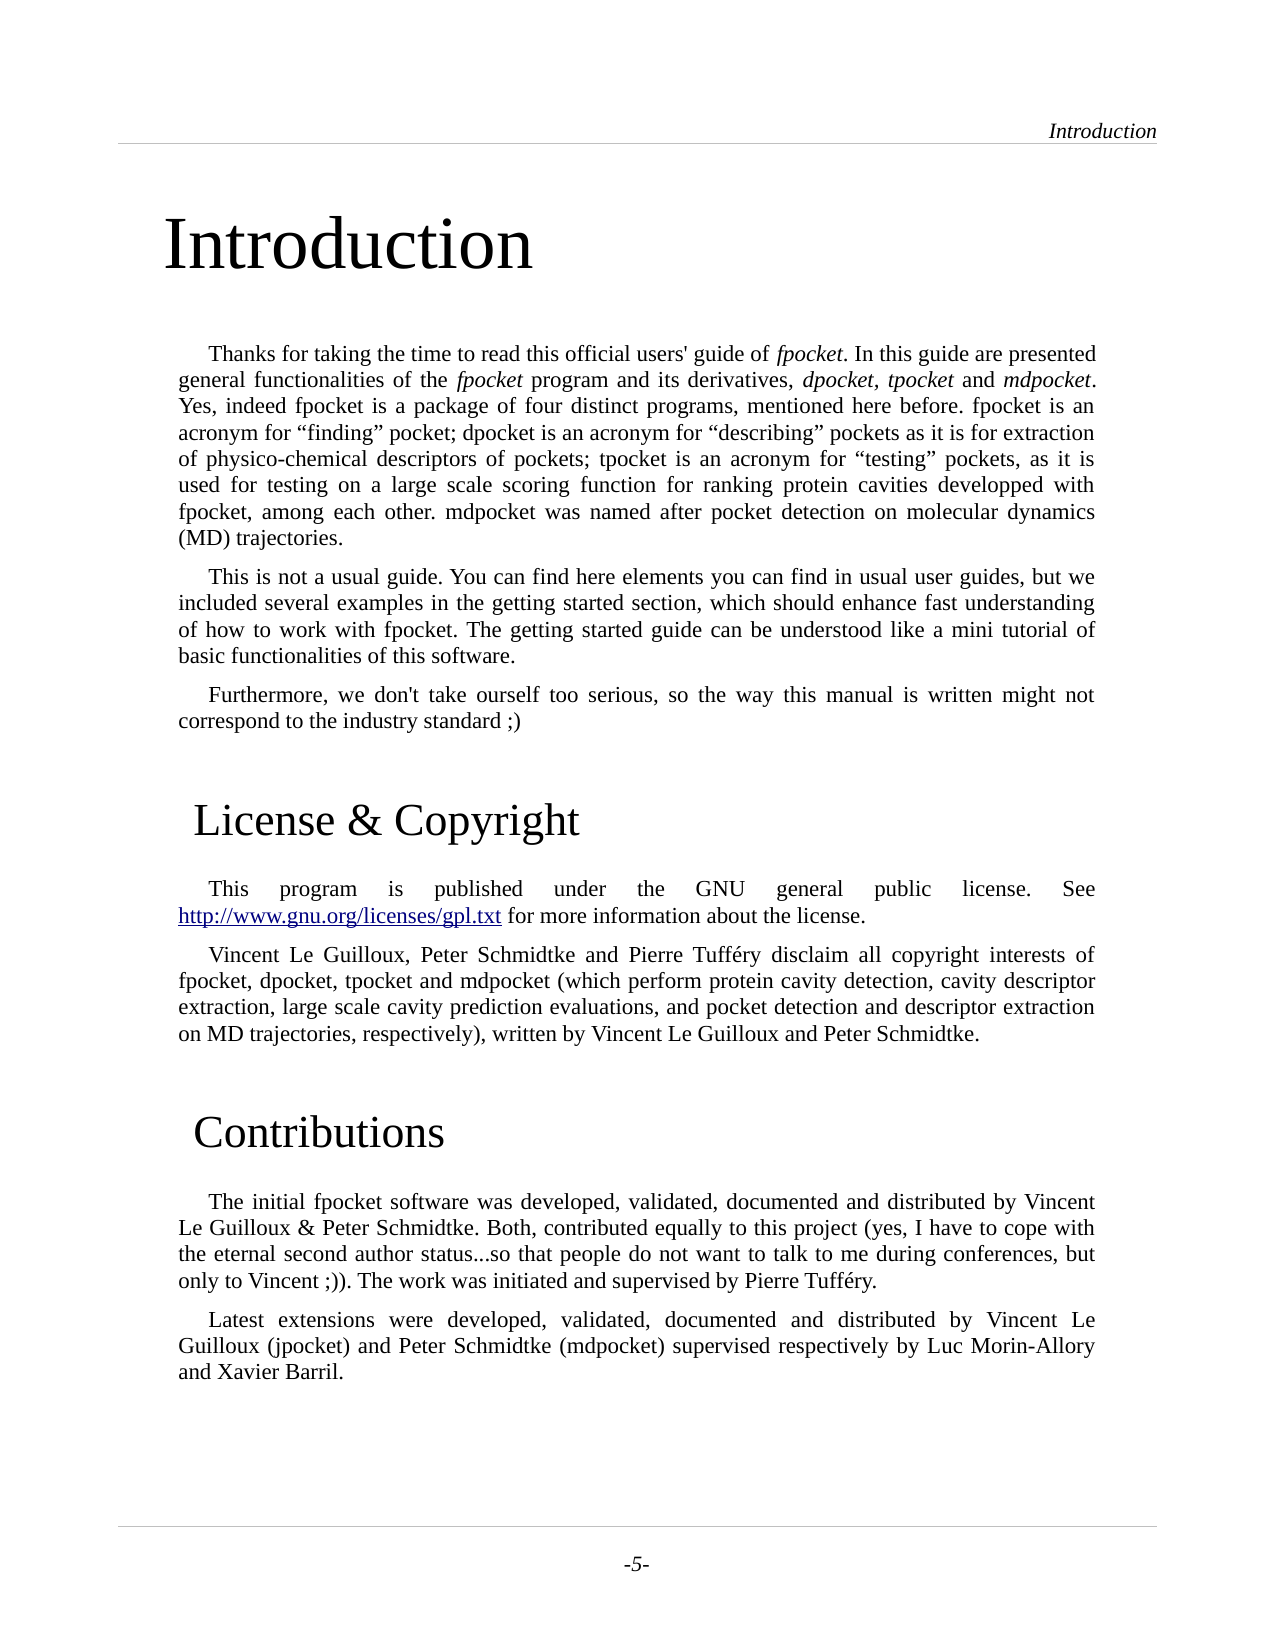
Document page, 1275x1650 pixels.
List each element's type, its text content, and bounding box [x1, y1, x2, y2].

text Vincent Le Guilloux, Peter Schmidtke and Pierre Tufféry disclaim all copyright interests of fpocket, dpocket, tpocket and mdpocket (which perform protein cavity detection, cavity descriptor extraction, large scale cavity prediction evaluations, and pocket detection and descriptor extraction on MD trajectories, respectively), written by Vincent Le Guilloux and Peter Schmidtke. [178, 941, 1097, 1046]
text Thanks for taking the time to read this official users' guide of fpocket. In this guide are presented general functionalities of the fpocket program and its derivatives, dpocket, tpocket and mdpocket. Yes, indeed fpocket is a package of four distinct programs, mentioned here before. fpocket is an acronym for “finding” pocket; dpocket is an acronym for “describing” pockets as it is for extraction of physico-chemical descriptors of pockets; tpocket is an acronym for “testing” pockets, as it is used for testing on a large scale scoring function for ranking protein cavities developped with fpocket, among each other. mdpocket was named after pocket detection on molecular dynamics (MD) trajectories. [178, 340, 1097, 551]
text This is not a usual guide. You can find here elements you can find in usual user guides, but we included several examples in the getting started section, which should enhance fast understanding of how to work with fpocket. The getting started guide can be understood like a mini tutorial of basic functionalities of this software. [178, 563, 1097, 668]
text The initial fpocket software was developed, validated, documented and distributed by Vincent Le Guilloux & Peter Schmidtke. Both, contributed equally to this project (yes, I have to cope with the eternal second author status...so that people do not want to talk to me during conferences, but only to Vincent ;)). The work was initiated and supervised by Pierre Tufféry. [178, 1188, 1097, 1293]
subtitle License & Copyright [193, 793, 1157, 845]
text This program is published under the GNU general public license. See http://www.gnu.org/licenses/gpl.txt for more information about the license. [178, 875, 1097, 928]
text Latest extensions were developed, validated, documented and distributed by Vincent Le Guilloux (jpocket) and Peter Schmidtke (mdpocket) supervised respectively by Luc Morin-Allory and Xavier Barril. [178, 1306, 1097, 1385]
text Furthermore, we don't take ourself too serious, so the way this manual is written might not correspond to the industry standard ;) [178, 681, 1097, 734]
subtitle Contributions [193, 1105, 1157, 1158]
subtitle Introduction [163, 198, 1157, 284]
